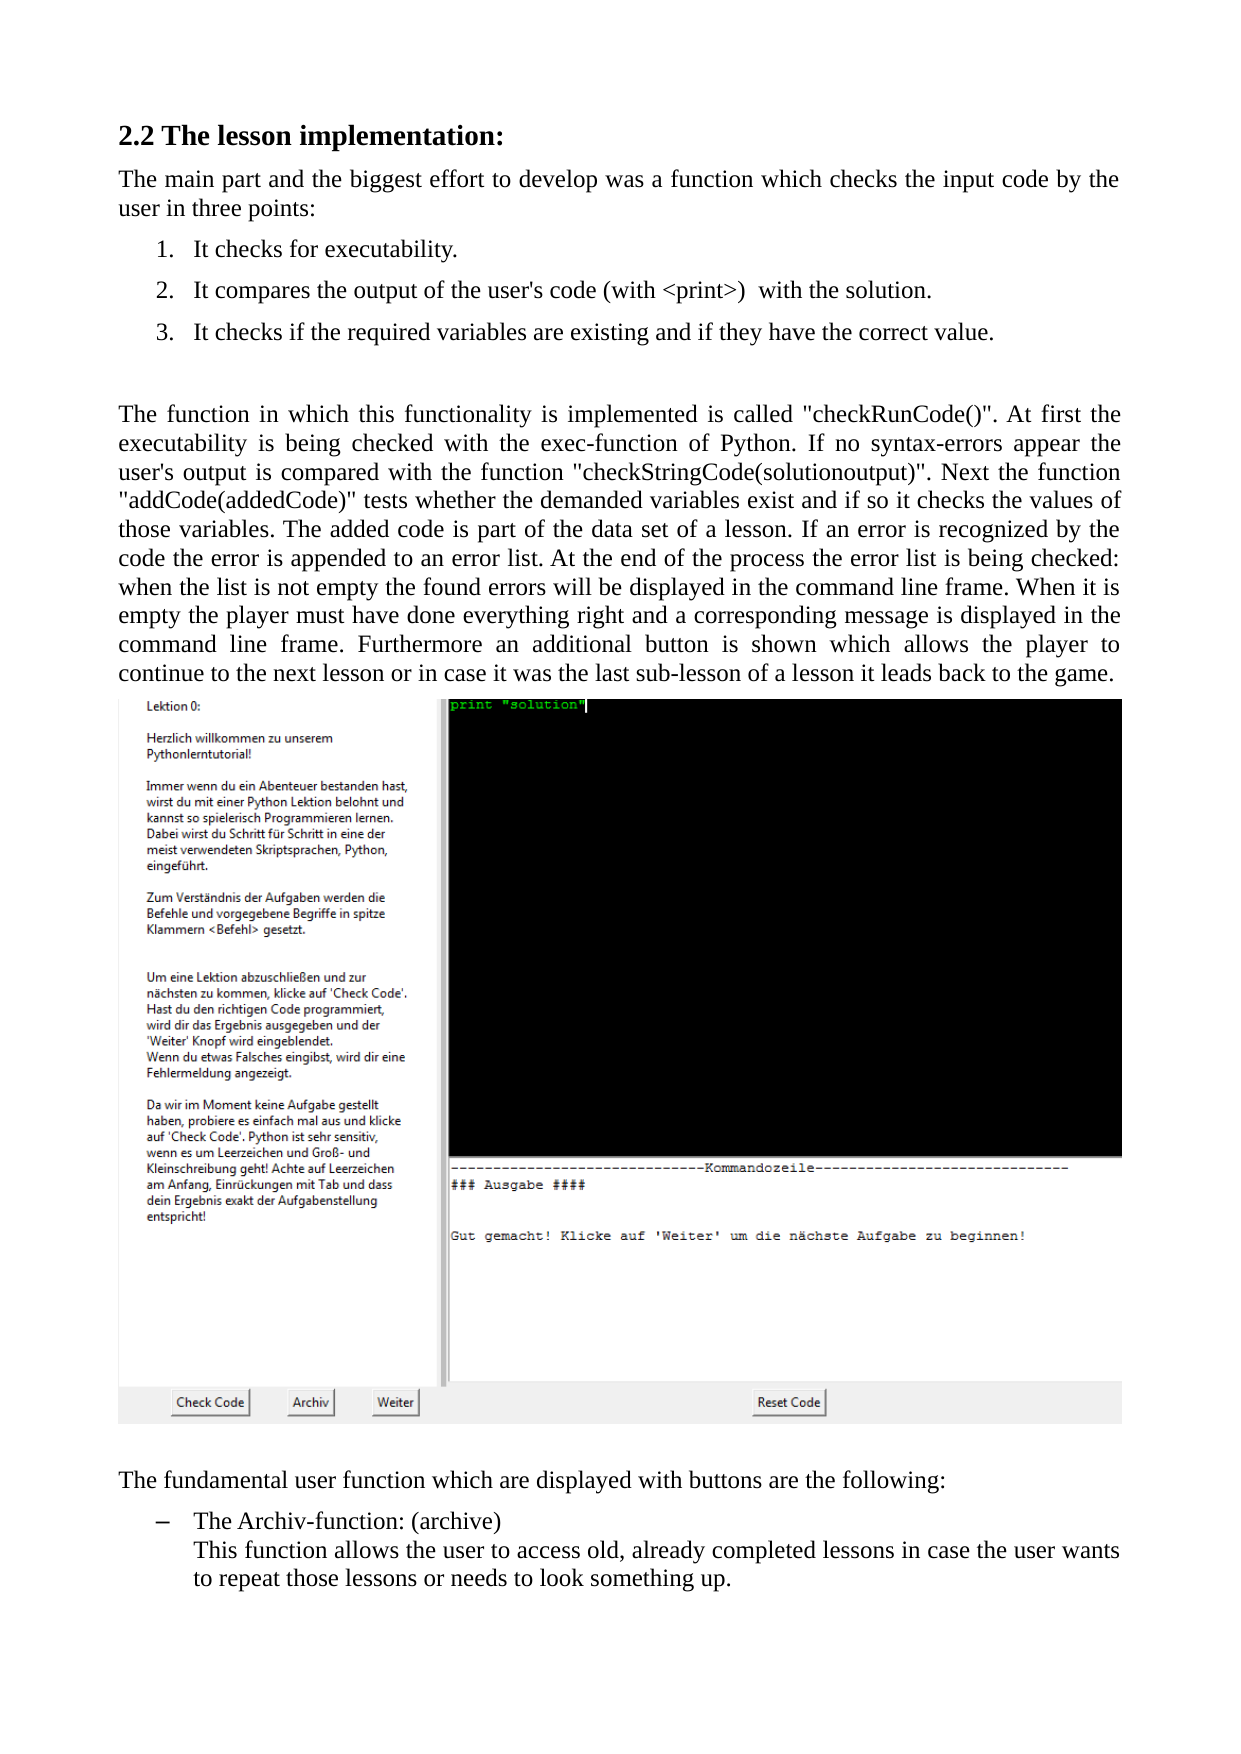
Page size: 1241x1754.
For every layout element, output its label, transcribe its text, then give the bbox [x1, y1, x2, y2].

list This function allows the user to access old, already completed lessons in case the user wants to repeat those lessons or needs to look something up. [156, 1535, 1122, 1592]
subtitle 2.2 The lesson implementation: [118, 118, 1122, 152]
list It checks if the required variables are existing and if they have the correct value. [156, 317, 1122, 345]
list The Archiv-function: (archive) [156, 1506, 1122, 1535]
text The function in which this functionality is implemented is called "checkRunCode()". At first the executability is being checked with the exec-function of Python. If no syntax-errors appear the user's output is compared with the function "checkStringCode(solutionoutput)". Next the function "addCode(addedCode)" tests whether the demanded variables exist and if so it checks the values of those variables. The added code is part of the data set of a lesson. If an error is recognized by the code the error is appended to an error list. At the end of the process the error list is being checked: when the list is not empty the found errors will be displayed in the command line frame. When it is empty the player must have done everything right and a corresponding message is displayed in the command line frame. Furthermore an additional button is shown which allows the player to continue to the next lesson or in case it was the last sub-lesson of a lesson it leads back to the game. [118, 399, 1122, 687]
text The fundamental user function which are displayed with buttons are the following: [118, 1465, 1122, 1493]
text The main part and the biggest effort to develop was a function which checks the input code by the user in three points: [118, 164, 1122, 222]
list It checks for executability. [156, 234, 1122, 263]
list It compares the output of the user's code (with <print>) with the solution. [156, 275, 1122, 304]
